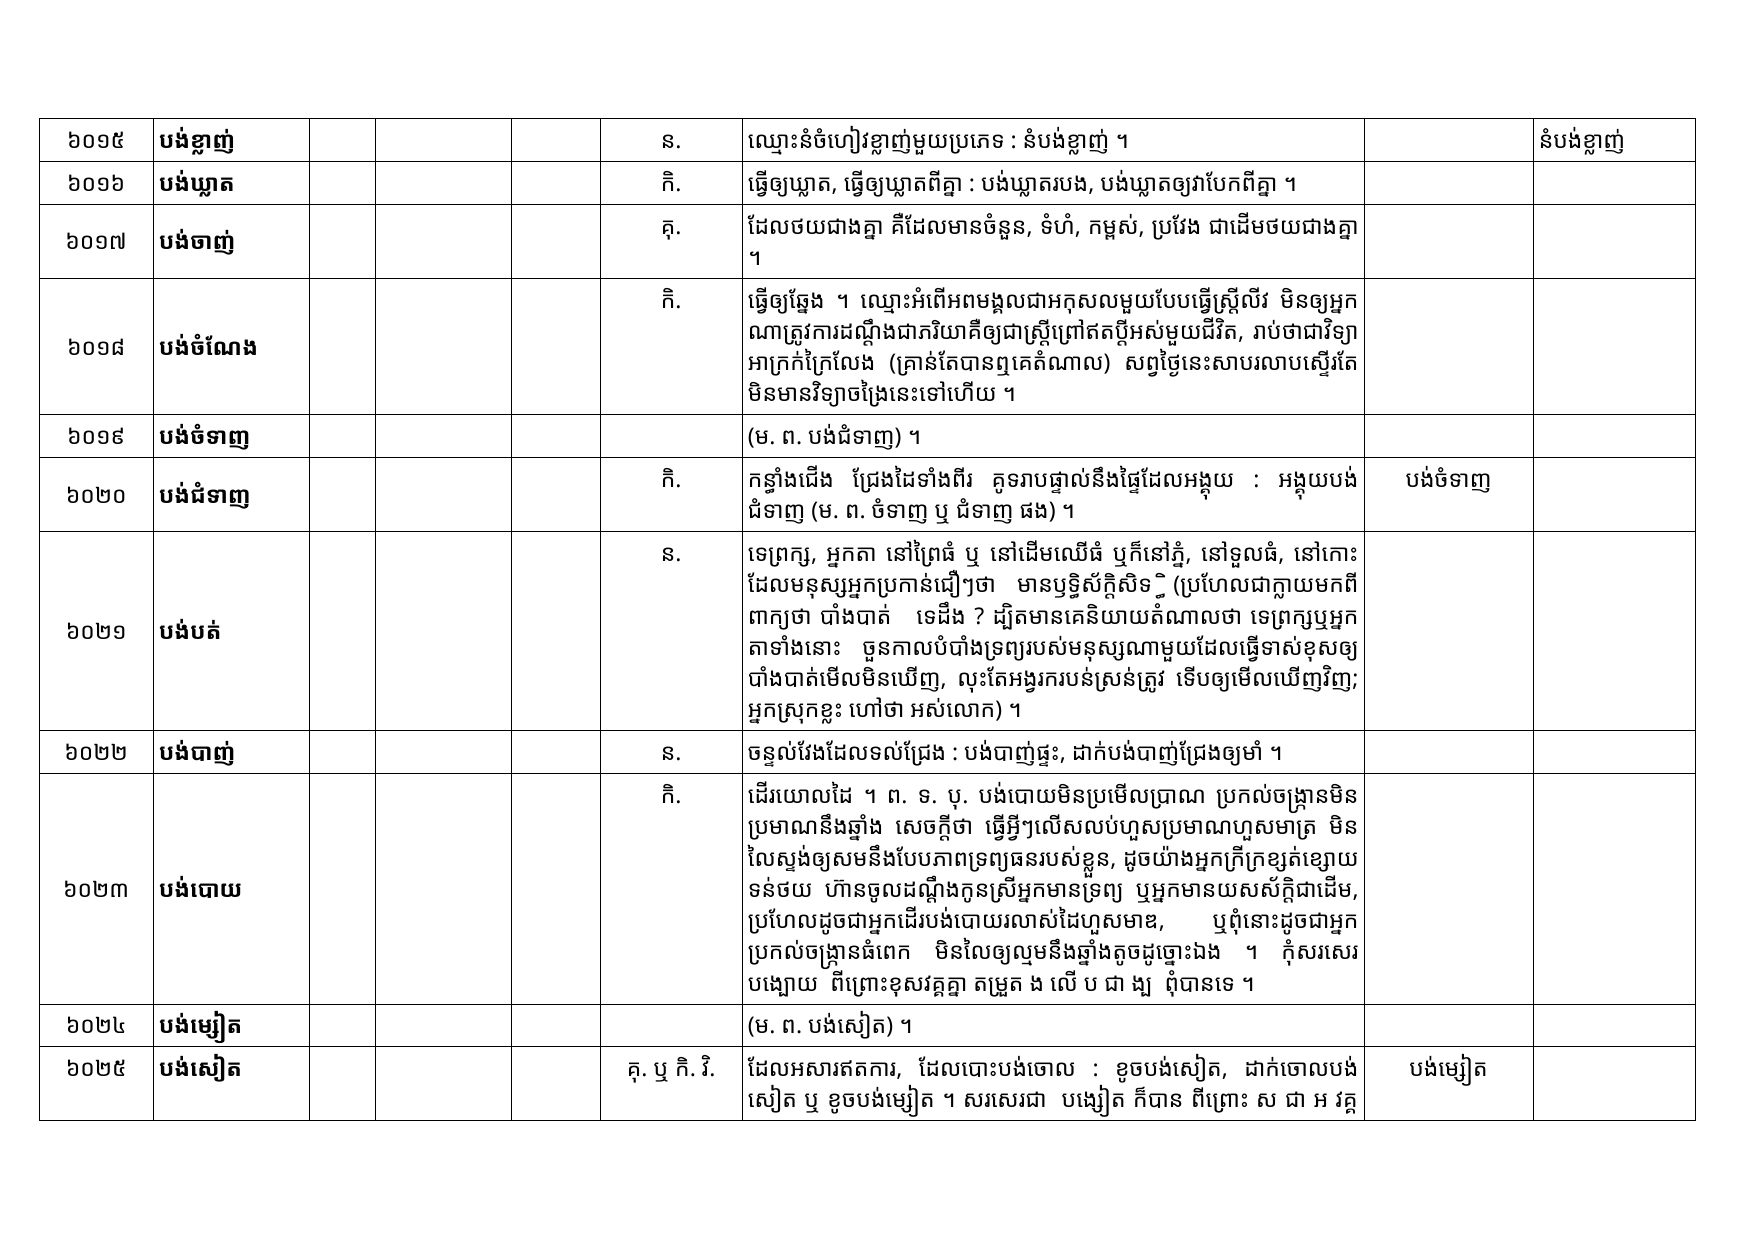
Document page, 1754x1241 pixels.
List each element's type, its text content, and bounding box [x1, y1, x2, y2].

table_cell ទេព្រក្ស, អ្នក​តា នៅ​ព្រៃ​ធំ ឬ នៅ​ដើម​ឈើ​ធំ ឬ​ក៏​នៅ​ភ្នំ, នៅ​ទួល​ធំ, នៅ​កោះ ដែល​មនុស្ស​អ្នក​ប្រកាន់​ជឿ​ៗ​ថា មាន​ឫទ្ធិ​ស័ក្តិសិទ្ធិ (ប្រហែល​ជា​ក្លាយ​មក​ពី​ពាក្យ​ថា បាំងបាត់ ទេ​ដឹង ? ដ្បិត​មាន​គេ​និយាយ​តំណាល​ថា ទេព្រក្ស​ឬ​អ្នក​តា​ទាំង​នោះ ចួន​កាល​បំបាំង​ទ្រព្យ​របស់​មនុស្ស​ណា​មួយ​ដែល​ធ្វើ​ទាស់​ខុស​ឲ្យ​បាំង​បាត់​មើល​មិន​ឃើញ, លុះ​តែ​អង្វរ​ករ​បន់​ស្រន់​ត្រូវ ទើប​ឲ្យ​មើល​ឃើញ​វិញ; អ្នក​ស្រុក​ខ្លះ ហៅ​ថា អស់​លោក) ។ [743, 532, 1364, 730]
table_cell [1365, 731, 1533, 773]
table_cell [1534, 205, 1695, 278]
table_cell [1365, 415, 1533, 457]
table_cell [1534, 731, 1695, 773]
table_cell ៦០១៧ [40, 205, 153, 278]
table_cell [376, 774, 511, 1003]
table_cell [1365, 532, 1533, 730]
table_cell [310, 774, 375, 1003]
table_cell កន្ធាំង​ជើង ជ្រែង​ដៃ​ទាំង​ពីរ គូទ​រាប​ផ្ទាល់​នឹង​ផ្ទៃ​ដែល​អង្គុយ : អង្គុយ​បង់​ជំទាញ (ម. ព. ចំទាញ ឬ ជំទាញ ផង) ។ [743, 458, 1364, 531]
table_cell [512, 774, 600, 1003]
table_cell ន. [601, 119, 742, 161]
table_cell [1365, 119, 1533, 161]
table_cell បង់បាញ់ [154, 731, 309, 773]
table_cell [512, 119, 600, 161]
table_cell ធ្វើ​ឲ្យ​ឆ្នែង ។ ឈ្មោះ​អំពើ​អពមង្គល​ជា​អកុសល​មួយ​បែប​ធ្វើ​ស្ត្រី​លីវ មិន​ឲ្យ​អ្នក​ណា​ត្រូវ​ការ​ដណ្ដឹង​ជា​ភរិយា​គឺ​ឲ្យ​ជា​ស្ត្រី​ព្រៅ​ឥត​ប្ដី​អស់​មួយ​ជីវិត, រាប់​ថា​ជា​វិទ្យា​អាក្រក់​ក្រៃលែង (គ្រាន់​តែ​បាន​ឮ​គេ​តំណាល) សព្វ​ថ្ងៃ​នេះ​សាប​រលាប​ស្ទើរ​តែ​មិន​មាន​វិទ្យា​ចង្រៃ​នេះ​ទៅ​ហើយ ។ [743, 279, 1364, 414]
table_cell [376, 1047, 511, 1120]
table_cell ឈ្មោះ​នំ​ចំហៀវ​ខ្លាញ់​មួយ​ប្រភេទ : នំ​បង់​ខ្លាញ់ ។ [743, 119, 1364, 161]
table_cell [512, 205, 600, 278]
table_cell គុ. ឬ កិ. វិ. [601, 1047, 742, 1120]
table_cell ចន្ទល់​វែង​ដែល​ទល់​ជ្រែង : បង់បាញ់​ផ្ទះ, ដាក់​បង់បាញ់​ជ្រែង​ឲ្យ​មាំ ។ [743, 731, 1364, 773]
table_cell [512, 279, 600, 414]
table_cell [601, 415, 742, 457]
table_cell [376, 731, 511, 773]
table_cell [310, 205, 375, 278]
table_cell [1534, 1005, 1695, 1046]
table_cell បង់​ខ្លាញ់ [154, 119, 309, 161]
table_cell កិ. [601, 279, 742, 414]
table_cell ៦០២៣ [40, 774, 153, 1003]
table_cell កិ. [601, 774, 742, 1003]
table_cell [376, 279, 511, 414]
table_cell [512, 1005, 600, 1046]
table_cell [512, 731, 600, 773]
table_cell [512, 162, 600, 204]
table_cell ៦០២១ [40, 532, 153, 730]
table_cell [1534, 774, 1695, 1003]
table_cell ៦០២៤ [40, 1005, 153, 1046]
table_cell [310, 415, 375, 457]
table_cell បង់​ឃ្លាត [154, 162, 309, 204]
table_cell [1365, 205, 1533, 278]
table_cell បង់បោយ [154, 774, 309, 1003]
table_cell បង់​ចំទាញ [1365, 458, 1533, 531]
table_cell [1534, 532, 1695, 730]
table_cell កិ. [601, 458, 742, 531]
table_cell [512, 532, 600, 730]
table_cell [376, 1005, 511, 1046]
table_cell [1365, 774, 1533, 1003]
table_cell [310, 1005, 375, 1046]
table_cell [512, 415, 600, 457]
table_cell បង់បត់ [154, 532, 309, 730]
table_cell ៦០១៨ [40, 279, 153, 414]
table_cell (ម. ព. បង់​ជំទាញ) ។ [743, 415, 1364, 457]
table_cell [310, 532, 375, 730]
table_cell [376, 205, 511, 278]
table_cell [376, 162, 511, 204]
table_cell គុ. [601, 205, 742, 278]
table_cell បង់​ចំទាញ [154, 415, 309, 457]
table_cell [310, 119, 375, 161]
table_cell បង់​ជំទាញ [154, 458, 309, 531]
table_cell បង់សៀត [154, 1047, 309, 1120]
table_cell ៦០១៦ [40, 162, 153, 204]
table_cell [310, 279, 375, 414]
table_cell កិ. [601, 162, 742, 204]
table_cell [1365, 162, 1533, 204]
table_cell បង់​ចំណែង [154, 279, 309, 414]
table_cell [1534, 279, 1695, 414]
table_cell [376, 458, 511, 531]
table_cell [1534, 162, 1695, 204]
table_cell [512, 1047, 600, 1120]
table_cell បង់ម្សៀត [154, 1005, 309, 1046]
table_cell ៦០២២ [40, 731, 153, 773]
table_cell [1534, 458, 1695, 531]
table_cell ន. [601, 731, 742, 773]
table_cell [1534, 415, 1695, 457]
table_cell ដែល​ថយ​ជាង​គ្នា គឺ​ដែល​មាន​ចំនួន, ទំហំ, កម្ពស់, ប្រវែង ជាដើម​ថយ​ជាង​គ្នា ។ [743, 205, 1364, 278]
table_cell [310, 1047, 375, 1120]
table_cell [310, 162, 375, 204]
table_cell [1365, 1005, 1533, 1046]
table_cell ៦០២៥ [40, 1047, 153, 1120]
table_cell ដែល​អសារ​ឥត​ការ, ដែល​បោះ​បង់​ចោល : ខូច​បង់​សៀត, ដាក់​ចោល​បង់​សៀត ឬ ខូច​បង់​ម្សៀត ។ សរសេរ​ជា បង្សៀត ក៏​បាន ពីព្រោះ ស ជា អ វគ្គ [743, 1047, 1364, 1120]
table_cell ៦០២០ [40, 458, 153, 531]
table_cell [310, 458, 375, 531]
table_cell បង់​ចាញ់ [154, 205, 309, 278]
table_cell ដើរ​យោល​ដៃ ។ ព. ទ. បុ. បង់បោយ​មិន​ប្រមើល​ប្រាណ ប្រកល់​ចង្ក្រាន​មិន​ប្រមាណ​នឹង​ឆ្នាំង សេចក្ដី​ថា ធ្វើ​អ្វី​ៗ​លើស​លប់​ហួស​ប្រមាណ​ហួស​មាត្រ មិន​លៃ​ស្ទង់​ឲ្យ​សម​នឹង​បែប​ភាព​ទ្រព្យ​ធន​របស់​ខ្លួន, ដូច​យ៉ាង​អ្នក​ក្រីក្រ​ខ្សត់​ខ្សោយ​ទន់​ថយ ហ៊ាន​ចូល​ដណ្ដឹង​កូន​ស្រី​អ្នក​មាន​ទ្រព្យ ឬ​អ្នក​មាន​យស​ស័ក្តិ​ជាដើម, ប្រហែល​ដូច​ជា​អ្នក​ដើរ​បង់បោយ​រលាស់​ដៃ​ហួស​មាឌ, ឬ​ពុំ​នោះ​ដូច​ជា​អ្នក​ប្រកល់​ចង្ក្រាន​ធំ​ពេក មិន​លៃ​ឲ្យ​ល្មម​នឹង​ឆ្នាំង​តូច​ដូច្នោះ​ឯង ។ កុំ​សរសេរ បង្បោយ ពី​ព្រោះ​ខុស​វគ្គ​គ្នា តម្រួត ង លើ ប ជា ង្ប ពុំ​បាន​ទេ ។ [743, 774, 1364, 1003]
table_cell ធ្វើ​ឲ្យ​ឃ្លាត, ធ្វើ​ឲ្យ​ឃ្លាត​ពី​គ្នា : បង់​ឃ្លាត​របង, បង់​ឃ្លាត​ឲ្យ​វា​បែក​ពី​គ្នា ។ [743, 162, 1364, 204]
table_cell [1365, 279, 1533, 414]
table_cell [512, 458, 600, 531]
table_cell [310, 731, 375, 773]
table_cell [376, 532, 511, 730]
table_cell នំ​បង់​ខ្លាញ់ [1534, 119, 1695, 161]
table_cell ៦០១៩ [40, 415, 153, 457]
table_cell (ម. ព. បង់​សៀត) ។ [743, 1005, 1364, 1046]
table_cell ៦០១៥ [40, 119, 153, 161]
table_cell ន. [601, 532, 742, 730]
table_cell [376, 415, 511, 457]
table_cell [1534, 1047, 1695, 1120]
table_cell [376, 119, 511, 161]
table_cell បង់ម្សៀត [1365, 1047, 1533, 1120]
table_cell [601, 1005, 742, 1046]
